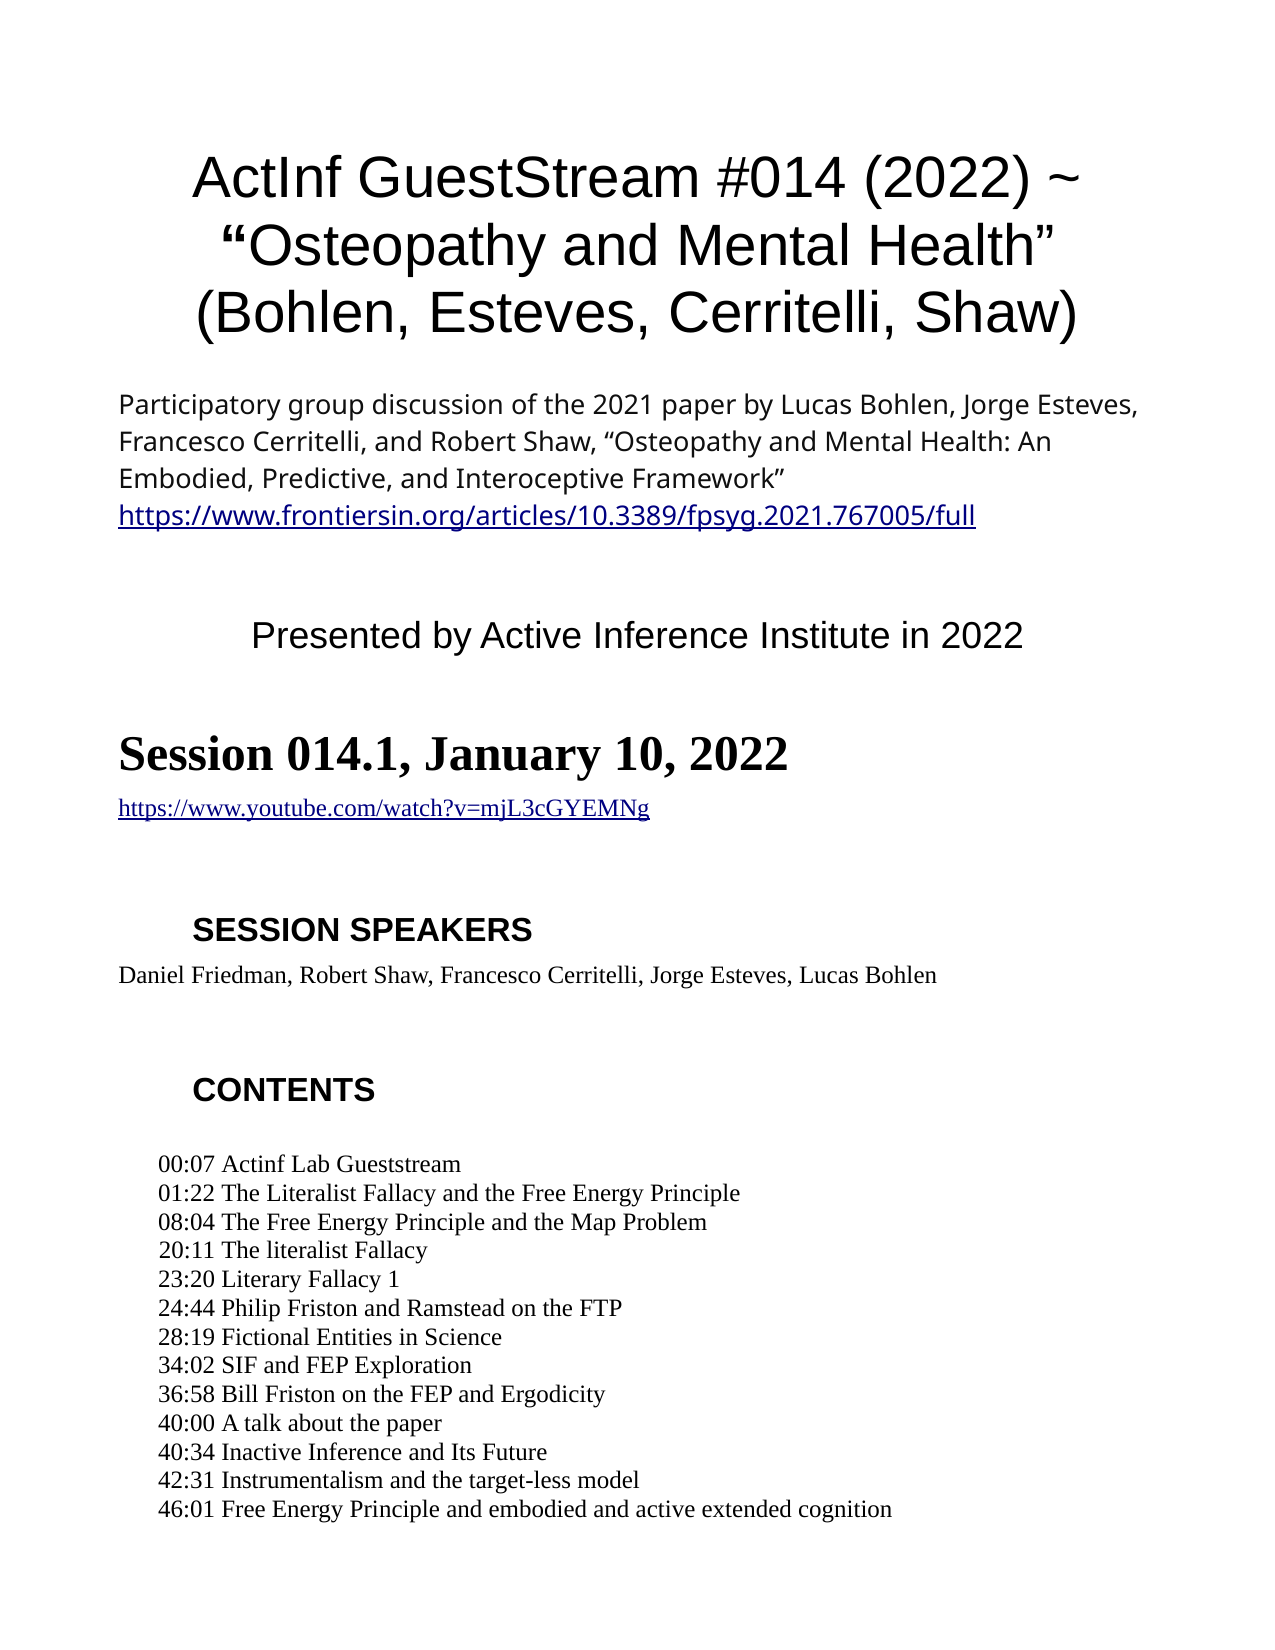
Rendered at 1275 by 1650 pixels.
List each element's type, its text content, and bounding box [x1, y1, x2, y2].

table_cell 40:34 [112, 1437, 218, 1466]
subtitle CONTENTS [118, 1070, 1157, 1108]
table_cell Bill Friston on the FEP and Ergodicity [218, 1379, 906, 1408]
table_cell Fictional Entities in Science [218, 1322, 906, 1351]
table_cell 42:31 [112, 1466, 218, 1494]
table_header 00:07 [112, 1149, 218, 1178]
text Daniel Friedman, Robert Shaw, Francesco Cerritelli, Jorge Esteves, Lucas Bohlen [118, 961, 1157, 989]
table_cell SIF and FEP Exploration [218, 1351, 906, 1379]
table_cell 24:44 [112, 1293, 218, 1322]
text https://www.youtube.com/watch?v=mjL3cGYEMNg [118, 793, 1157, 822]
table_cell Free Energy Principle and embodied and active extended cognition [218, 1494, 906, 1523]
text Participatory group discussion of the 2021 paper by Lucas Bohlen, Jorge Esteves, Francesco Cerritelli, and Robert Shaw, “Osteopathy and Mental Health: An Embodied, Predictive, and Interoceptive Framework” [118, 386, 1157, 496]
table_cell Instrumentalism and the target-less model [218, 1466, 906, 1494]
subtitle Presented by Active Inference Institute in 2022 [118, 613, 1157, 656]
table_header Actinf Lab Gueststream [218, 1149, 906, 1178]
subtitle SESSION SPEAKERS [118, 909, 1157, 948]
subtitle Session 014.1, January 10, 2022 [118, 723, 1157, 781]
table_cell 23:20 [112, 1264, 218, 1293]
table_cell Philip Friston and Ramstead on the FTP [218, 1293, 906, 1322]
table_cell Literary Fallacy 1 [218, 1264, 906, 1293]
table_cell The Free Energy Principle and the Map Problem [218, 1207, 906, 1236]
table_cell The literalist Fallacy [218, 1236, 906, 1264]
table_cell 36:58 [112, 1379, 218, 1408]
table_cell 34:02 [112, 1351, 218, 1379]
table_cell The Literalist Fallacy and the Free Energy Principle [218, 1178, 906, 1207]
table_cell 46:01 [112, 1494, 218, 1523]
table_cell 40:00 [112, 1408, 218, 1437]
table_cell 08:04 [112, 1207, 218, 1236]
table_cell 01:22 [112, 1178, 218, 1207]
table_cell Inactive Inference and Its Future [218, 1437, 906, 1466]
table_cell 28:19 [112, 1322, 218, 1351]
table_cell A talk about the paper [218, 1408, 906, 1437]
title ActInf GuestStream #014 (2022) ~ “Osteopathy and Mental Health” (Bohlen, Esteves, Cerritelli, Shaw) [118, 143, 1157, 344]
table_cell 20:11 [112, 1236, 218, 1264]
text https://www.frontiersin.org/articles/10.3389/fpsyg.2021.767005/full [118, 496, 1157, 533]
